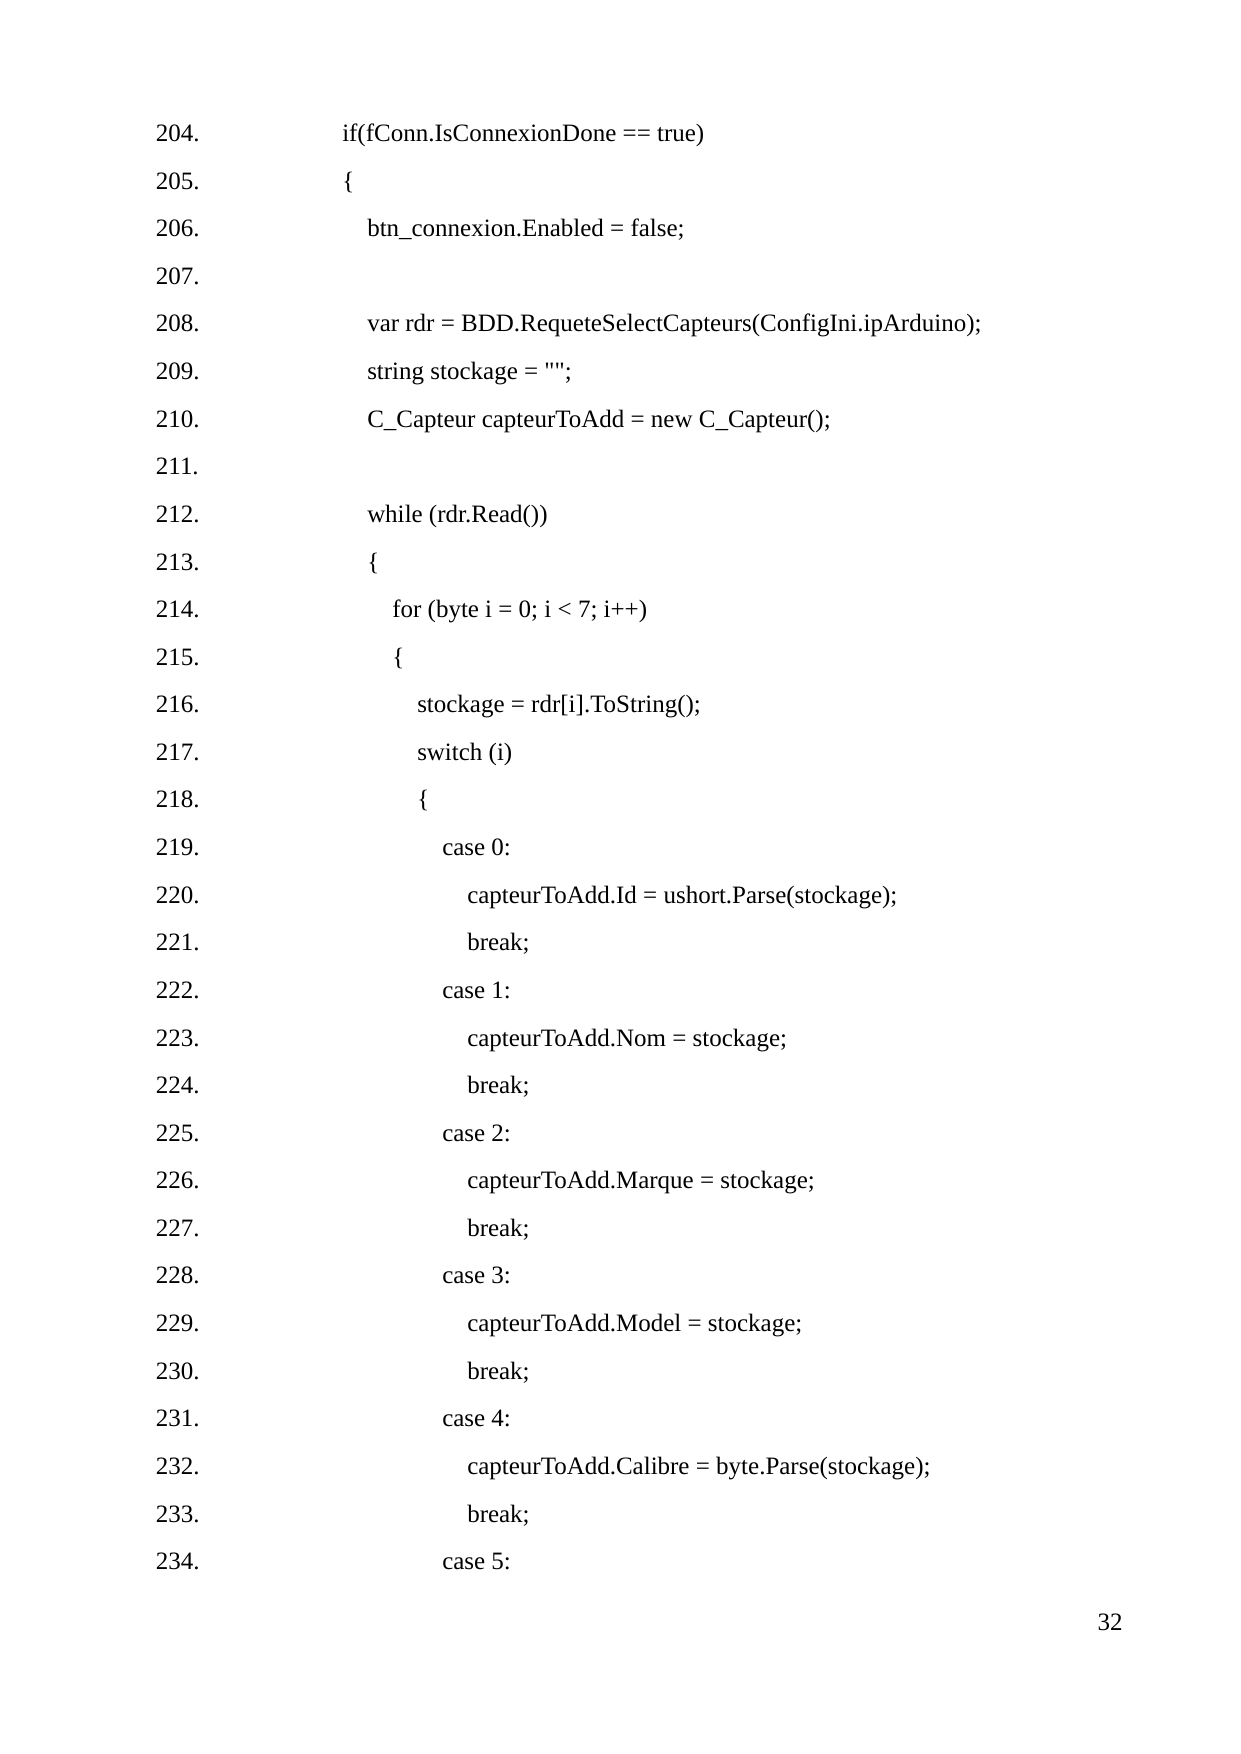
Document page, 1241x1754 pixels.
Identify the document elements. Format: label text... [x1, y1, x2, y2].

list break; [156, 927, 1122, 956]
list case 5: [156, 1546, 1122, 1575]
list { [156, 642, 1122, 671]
list string stockage = ""; [156, 356, 1122, 385]
list case 0: [156, 832, 1122, 861]
list { [156, 547, 1122, 575]
list capteurToAdd.Model = stockage; [156, 1308, 1122, 1337]
list var rdr = BDD.RequeteSelectCapteurs(ConfigIni.ipArduino); [156, 308, 1122, 337]
list C_Capteur capteurToAdd = new C_Capteur(); [156, 404, 1122, 432]
list break; [156, 1356, 1122, 1384]
list if(fConn.IsConnexionDone == true) [156, 118, 1122, 147]
list switch (i) [156, 737, 1122, 766]
list capteurToAdd.Marque = stockage; [156, 1165, 1122, 1194]
list { [156, 166, 1122, 194]
list btn_connexion.Enabled = false; [156, 213, 1122, 242]
list stockage = rdr[i].ToString(); [156, 689, 1122, 718]
list capteurToAdd.Id = ushort.Parse(stockage); [156, 880, 1122, 908]
list while (rdr.Read()) [156, 499, 1122, 528]
list capteurToAdd.Nom = stockage; [156, 1023, 1122, 1051]
list for (byte i = 0; i < 7; i++) [156, 594, 1122, 623]
list break; [156, 1499, 1122, 1527]
list case 2: [156, 1118, 1122, 1147]
list { [156, 784, 1122, 813]
list case 3: [156, 1261, 1122, 1289]
list case 1: [156, 975, 1122, 1004]
list break; [156, 1070, 1122, 1099]
list break; [156, 1213, 1122, 1242]
list case 4: [156, 1403, 1122, 1432]
list capteurToAdd.Calibre = byte.Parse(stockage); [156, 1451, 1122, 1480]
